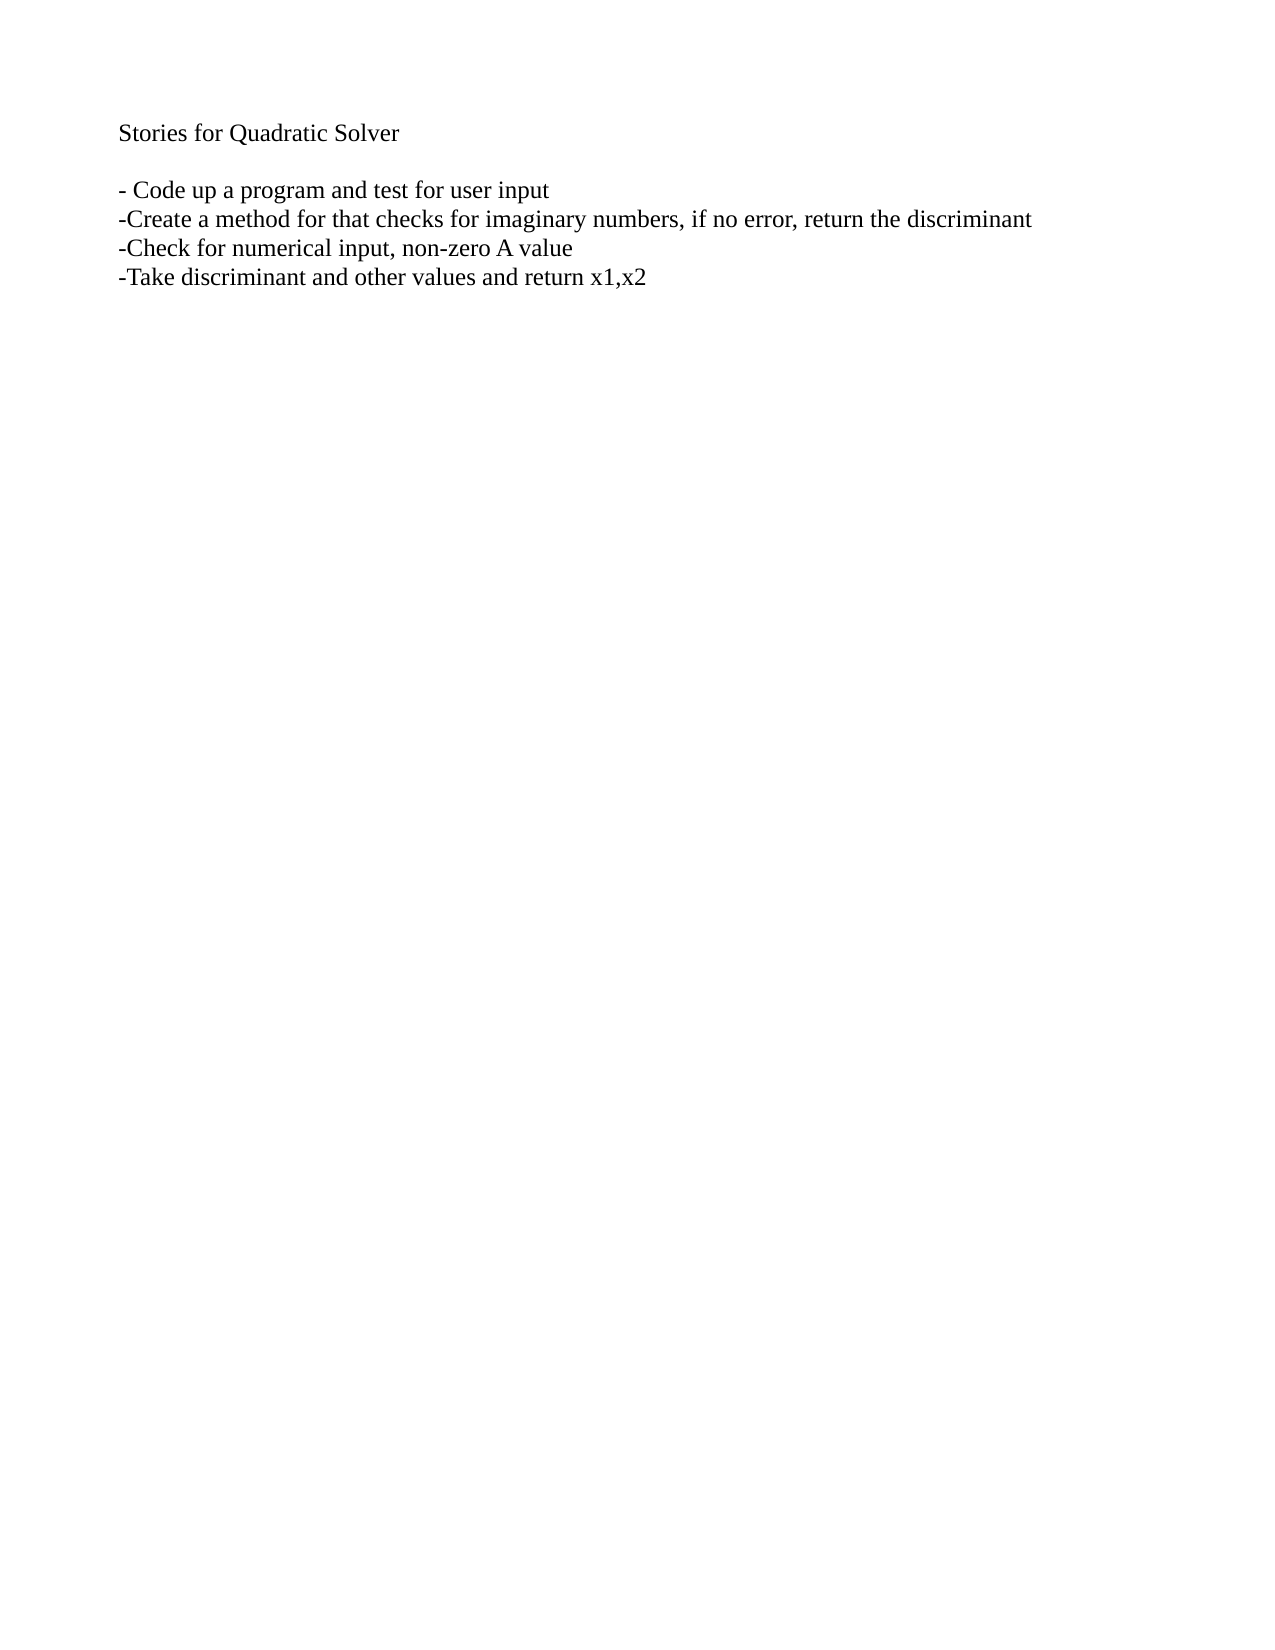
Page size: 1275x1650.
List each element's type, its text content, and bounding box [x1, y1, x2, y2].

text -Check for numerical input, non-zero A value [118, 233, 1157, 262]
text Stories for Quadratic Solver [118, 118, 1157, 147]
text - Code up a program and test for user input [118, 176, 1157, 204]
text -Create a method for that checks for imaginary numbers, if no error, return the discriminant [118, 204, 1157, 233]
text -Take discriminant and other values and return x1,x2 [118, 262, 1157, 291]
